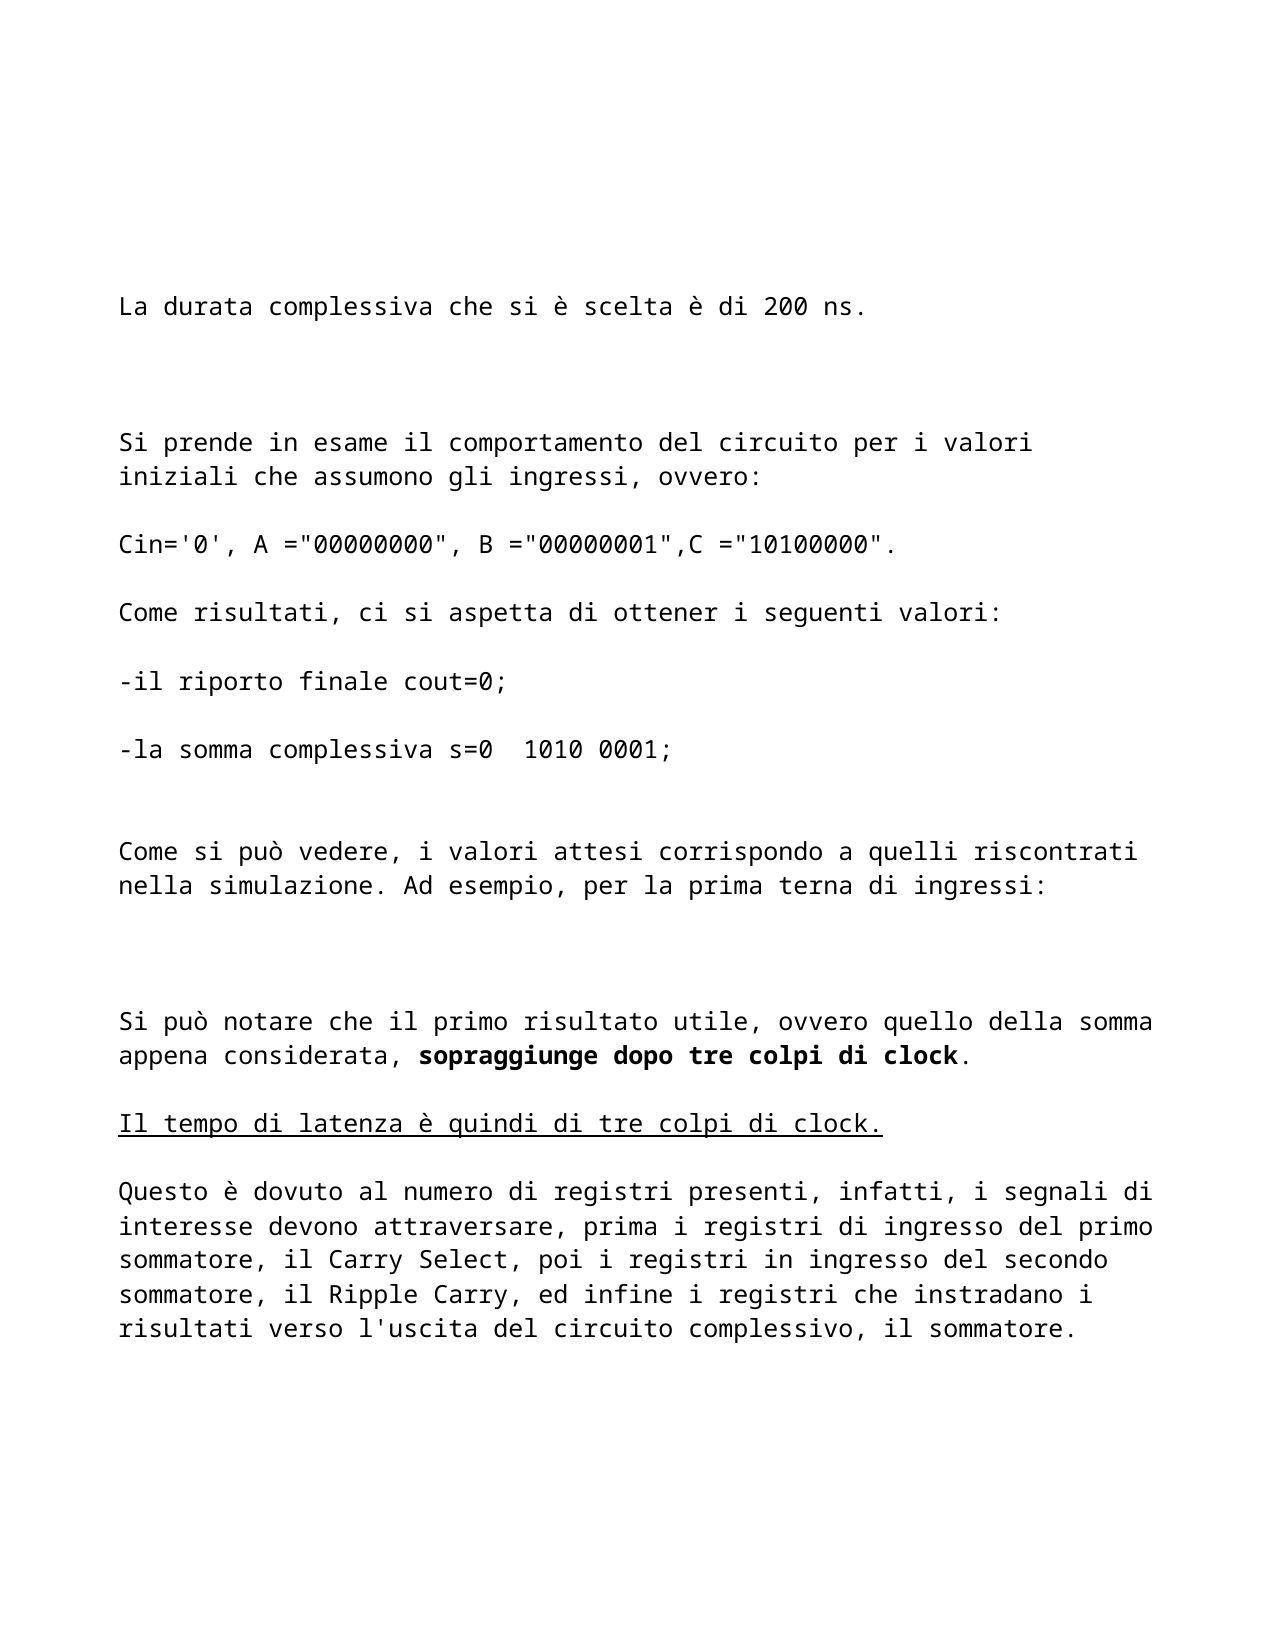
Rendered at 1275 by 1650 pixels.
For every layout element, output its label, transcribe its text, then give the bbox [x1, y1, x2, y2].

text Si prende in esame il comportamento del circuito per i valori iniziali che assumono gli ingressi, ovvero: [118, 425, 1157, 493]
text Come si può vedere, i valori attesi corrispondo a quelli riscontrati nella simulazione. Ad esempio, per la prima terna di ingressi: [118, 833, 1157, 902]
text Si può notare che il primo risultato utile, ovvero quello della somma appena considerata, sopraggiunge dopo tre colpi di clock. [118, 1004, 1157, 1072]
text Come risultati, ci si aspetta di ottener i seguenti valori: [118, 595, 1157, 629]
text Cin='0', A ="00000000", B ="00000001",C ="10100000". [118, 527, 1157, 561]
text La durata complessiva che si è scelta è di 200 ns. [118, 288, 1157, 322]
text Questo è dovuto al numero di registri presenti, infatti, i segnali di interesse devono attraversare, prima i registri di ingresso del primo sommatore, il Carry Select, poi i registri in ingresso del secondo sommatore, il Ripple Carry, ed infine i registri che instradano i risultati verso l'uscita del circuito complessivo, il sommatore. [118, 1174, 1157, 1344]
text -il riporto finale cout=0; [118, 663, 1157, 697]
text Il tempo di latenza è quindi di tre colpi di clock. [118, 1106, 1157, 1140]
text -la somma complessiva s=0 1010 0001; [118, 731, 1157, 765]
